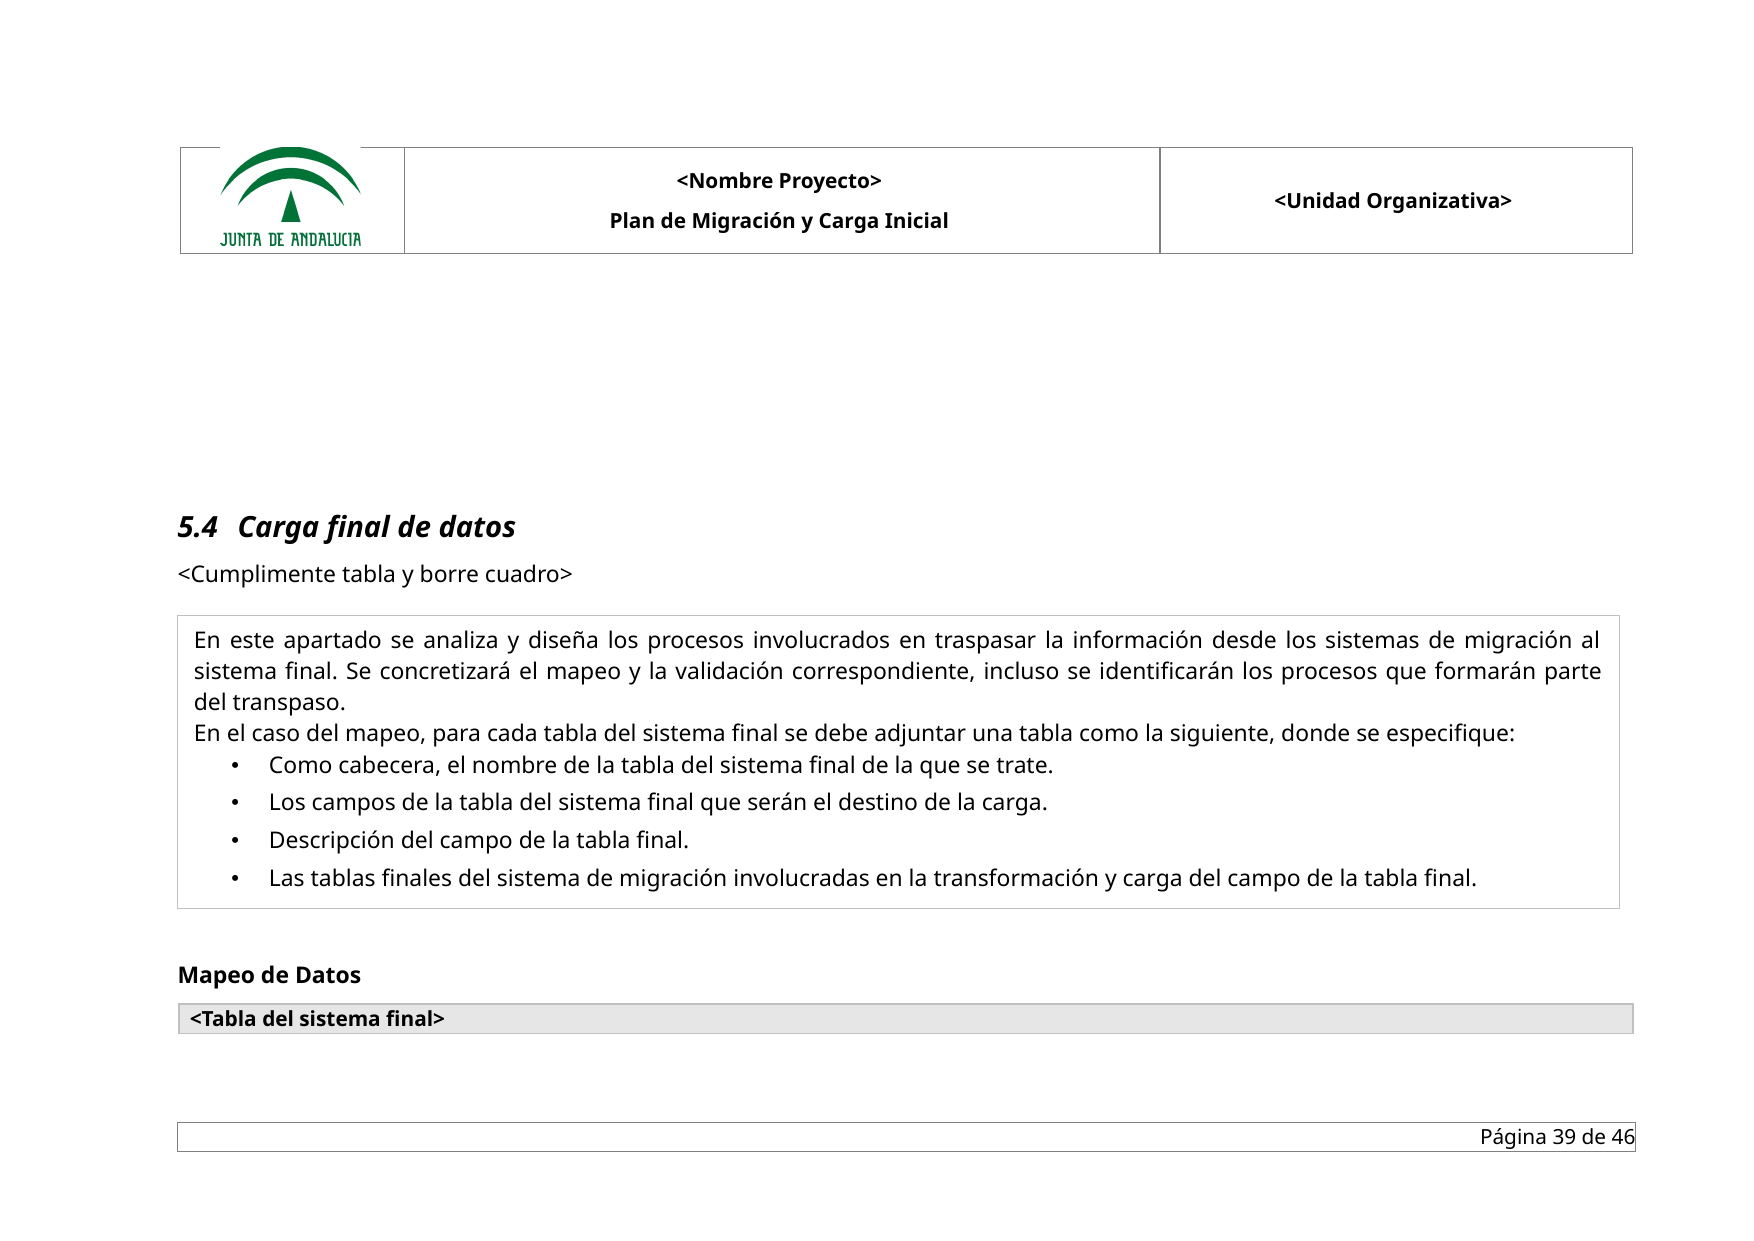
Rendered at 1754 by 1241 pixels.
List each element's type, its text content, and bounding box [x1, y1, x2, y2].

text Mapeo de Datos [177, 959, 1636, 990]
list Descripción del campo de la tabla final. [231, 824, 1603, 855]
text En este apartado se analiza y diseña los procesos involucrados en traspasar la información desde los sistemas de migración al sistema final. Se concretizará el mapeo y la validación correspondiente, incluso se identificarán los procesos que formarán parte del transpaso. [194, 623, 1603, 717]
text <Cumplimente tabla y borre cuadro> [177, 558, 1636, 589]
table_header <Tabla del sistema final> [180, 1005, 1632, 1033]
list Los campos de la tabla del sistema final que serán el destino de la carga. [231, 786, 1603, 817]
list Las tablas finales del sistema de migración involucradas en la transformación y carga del campo de la tabla final. [231, 862, 1603, 893]
list Como cabecera, el nombre de la tabla del sistema final de la que se trate. [231, 748, 1603, 780]
subtitle Carga final de datos [177, 506, 1636, 546]
text En el caso del mapeo, para cada tabla del sistema final se debe adjuntar una tabla como la siguiente, donde se especifique: [194, 717, 1603, 748]
